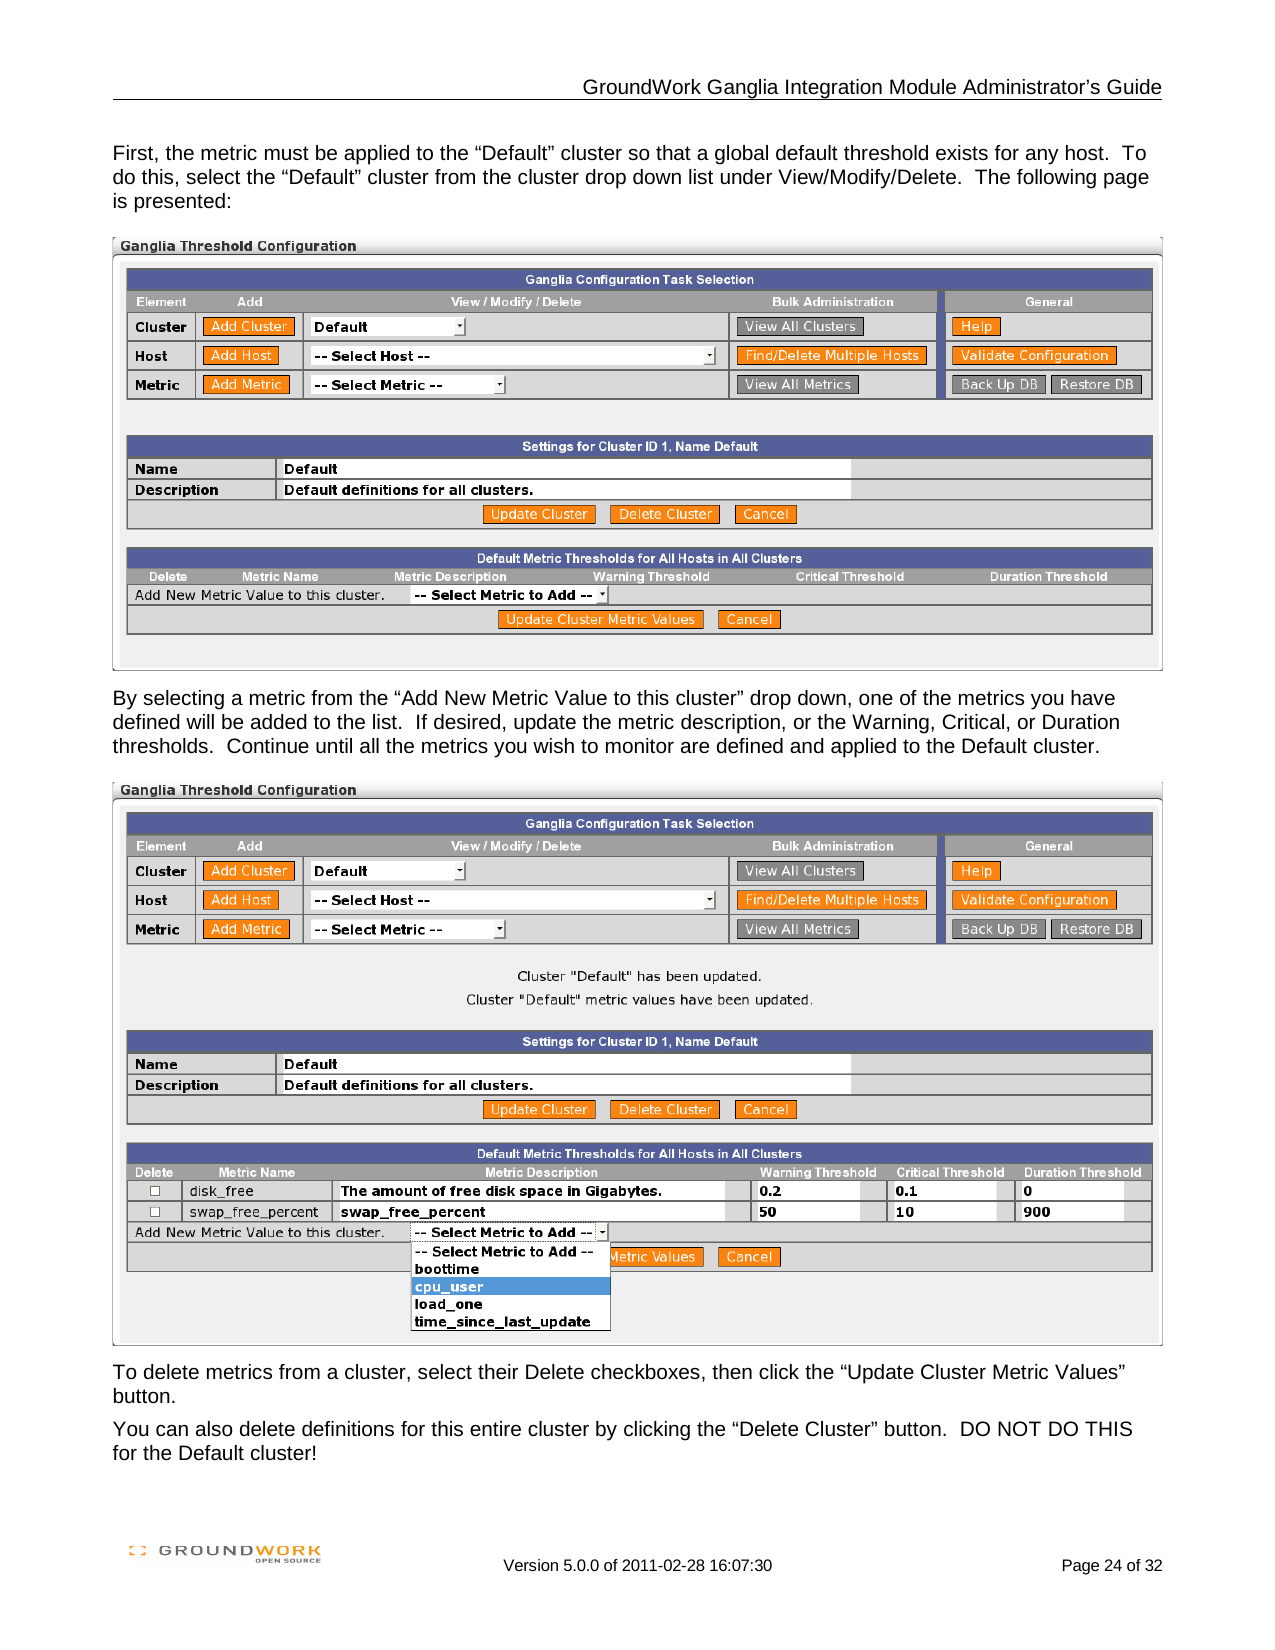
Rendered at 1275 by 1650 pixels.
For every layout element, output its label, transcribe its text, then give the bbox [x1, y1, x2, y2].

text By selecting a metric from the “Add New Metric Value to this cluster” drop down, one of the metrics you have defined will be added to the list. If desired, update the metric description, or the Warning, Critical, or Duration thresholds. Continue until all the metrics you wish to monitor are defined and applied to the Default cluster. [112, 671, 1162, 758]
picture [112, 782, 1163, 1346]
picture [129, 1546, 321, 1563]
text To delete metrics from a cluster, select their Delete checkboxes, then click the “Update Cluster Metric Values” button. [112, 1346, 1162, 1408]
text You can also delete definitions for this entire cluster by clicking the “Delete Cluster” button. DO NOT DO THIS for the Default cluster! [112, 1417, 1162, 1465]
text First, the metric must be applied to the “Default” cluster so that a global default threshold exists for any host. To do this, select the “Default” cluster from the cluster drop down list under View/Modify/Delete. The following page is presented: [112, 141, 1162, 213]
text [112, 222, 1162, 237]
text [112, 767, 1162, 782]
picture [112, 237, 1163, 671]
